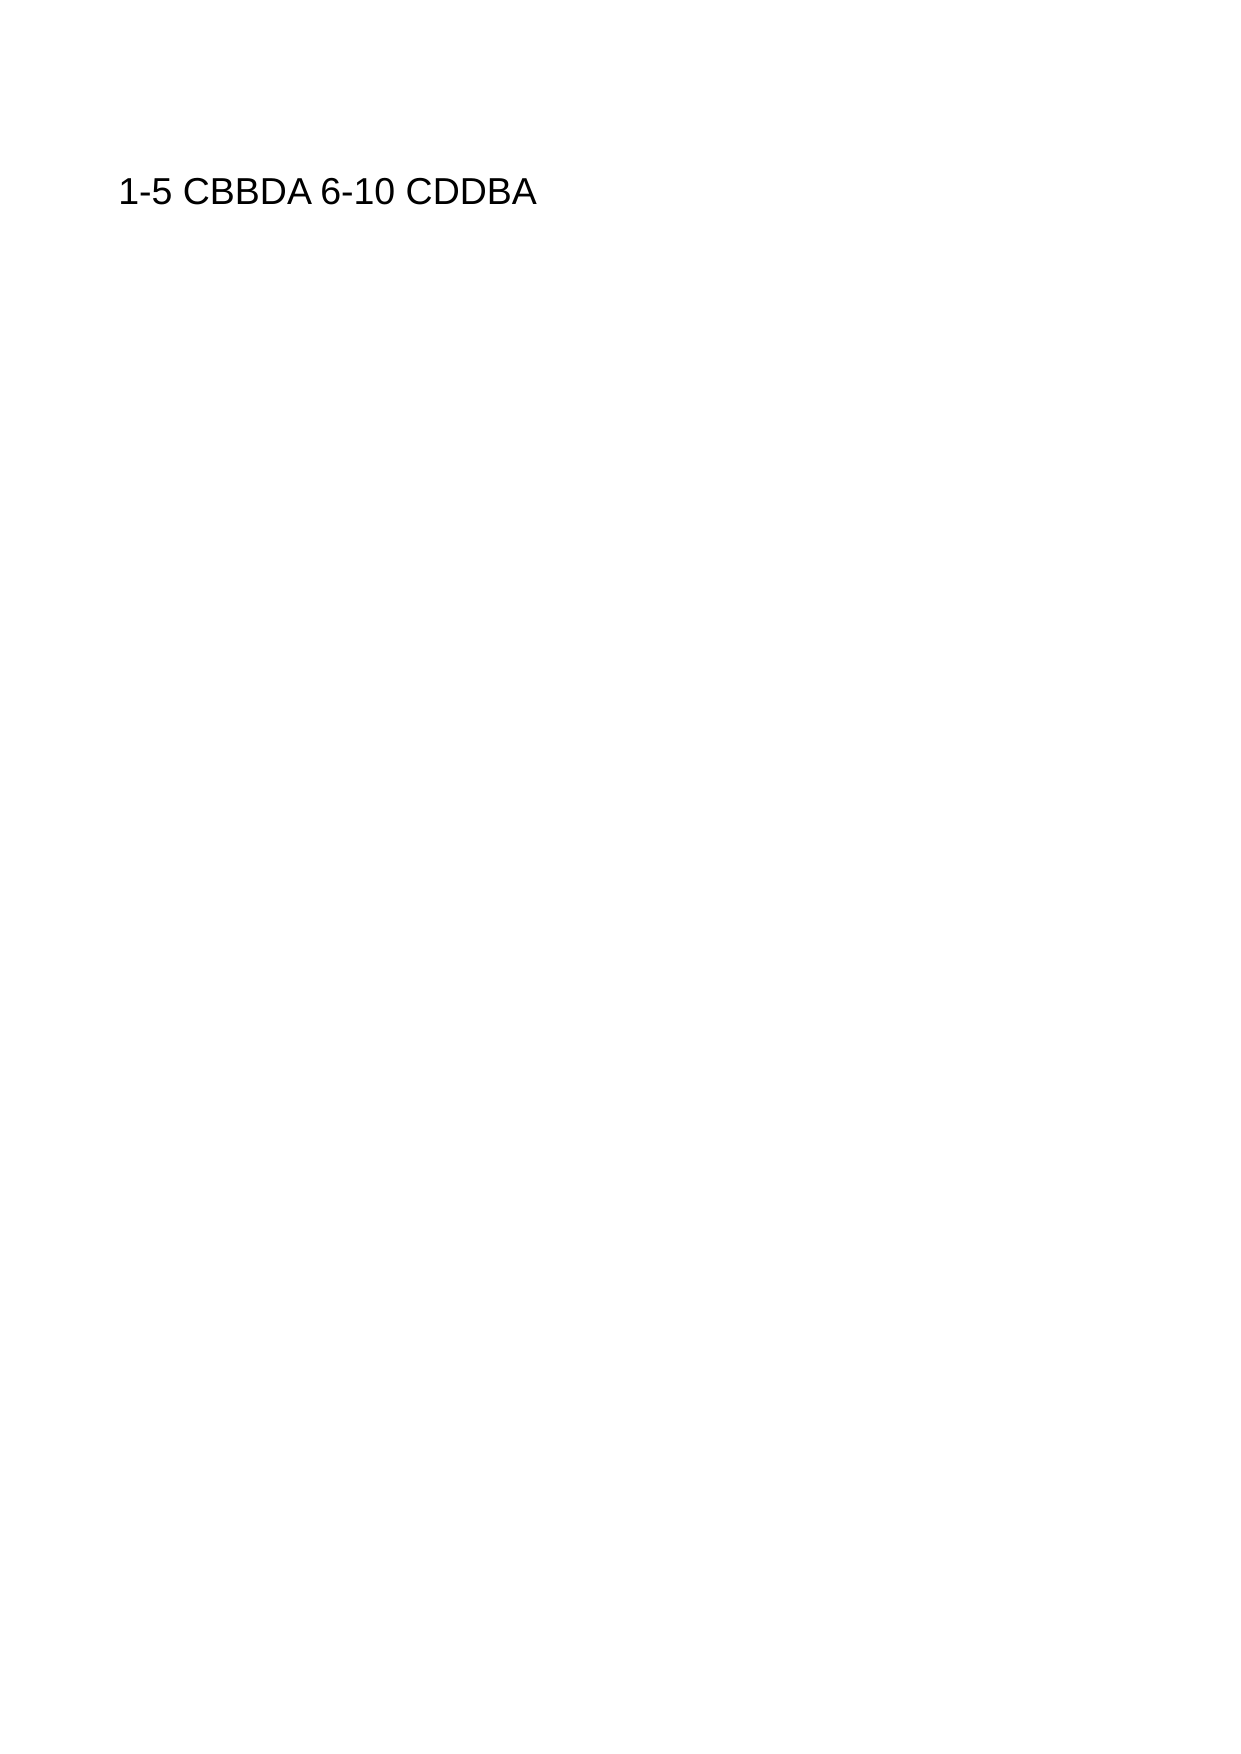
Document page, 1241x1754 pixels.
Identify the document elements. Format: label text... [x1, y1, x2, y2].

text 1-5 CBBDA 6-10 CDDBA [118, 169, 1122, 212]
